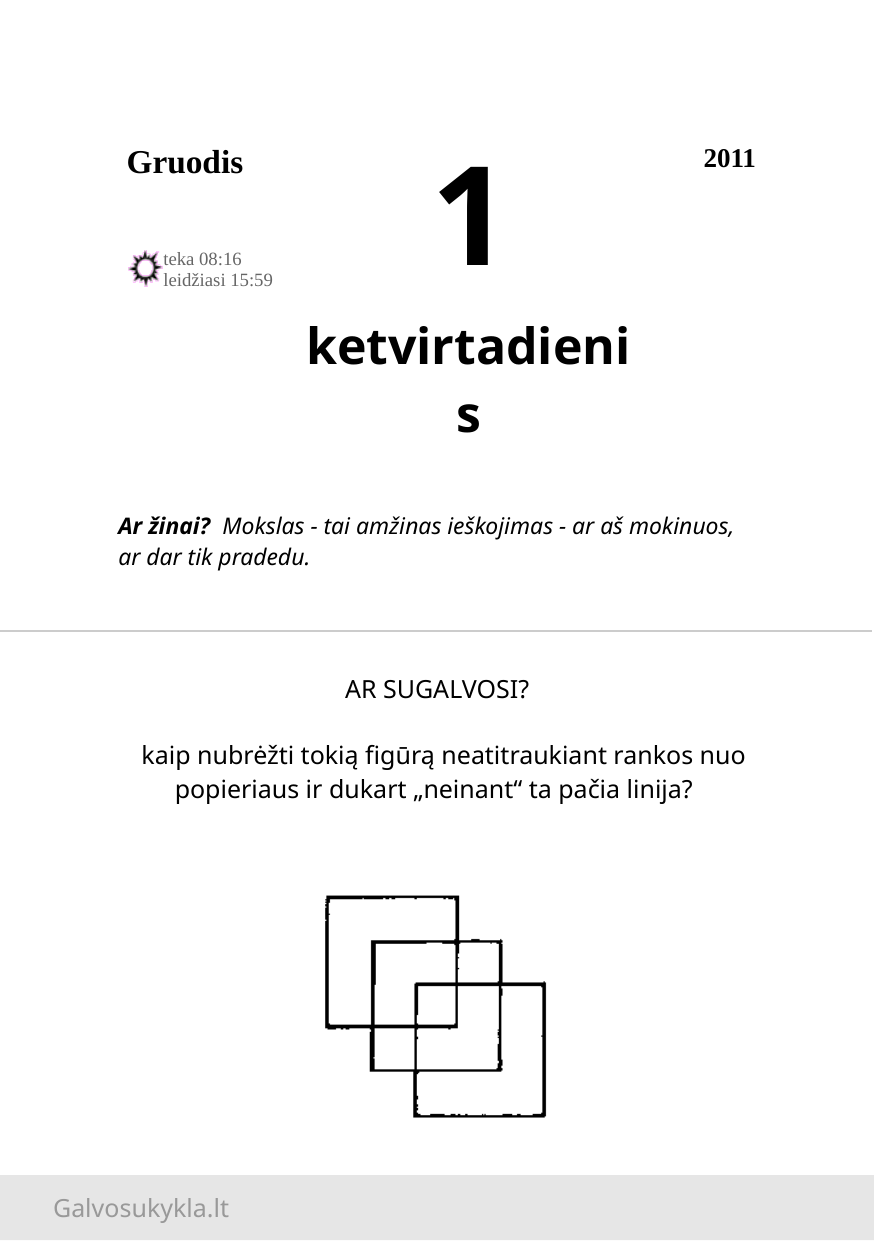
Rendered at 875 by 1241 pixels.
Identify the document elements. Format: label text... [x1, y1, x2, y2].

text Ar žinai? Mokslas - tai amžinas ieškojimas - ar aš mokinuos, ar dar tik pradedu. [118, 510, 756, 573]
table_header [118, 288, 298, 448]
table_header 2011 [638, 118, 756, 448]
text AR SUGALVOSI? [118, 672, 756, 706]
table_header 1 ketvirtadienis [299, 118, 638, 448]
table_header Gruodis teka 08:16 leidžiasi 15:59 [118, 118, 298, 287]
text kaip nubrėžti tokią figūrą neatitraukiant rankos nuo popieriaus ir dukart „neinant“ ta pačia linija? [118, 737, 756, 805]
picture [127, 250, 164, 288]
